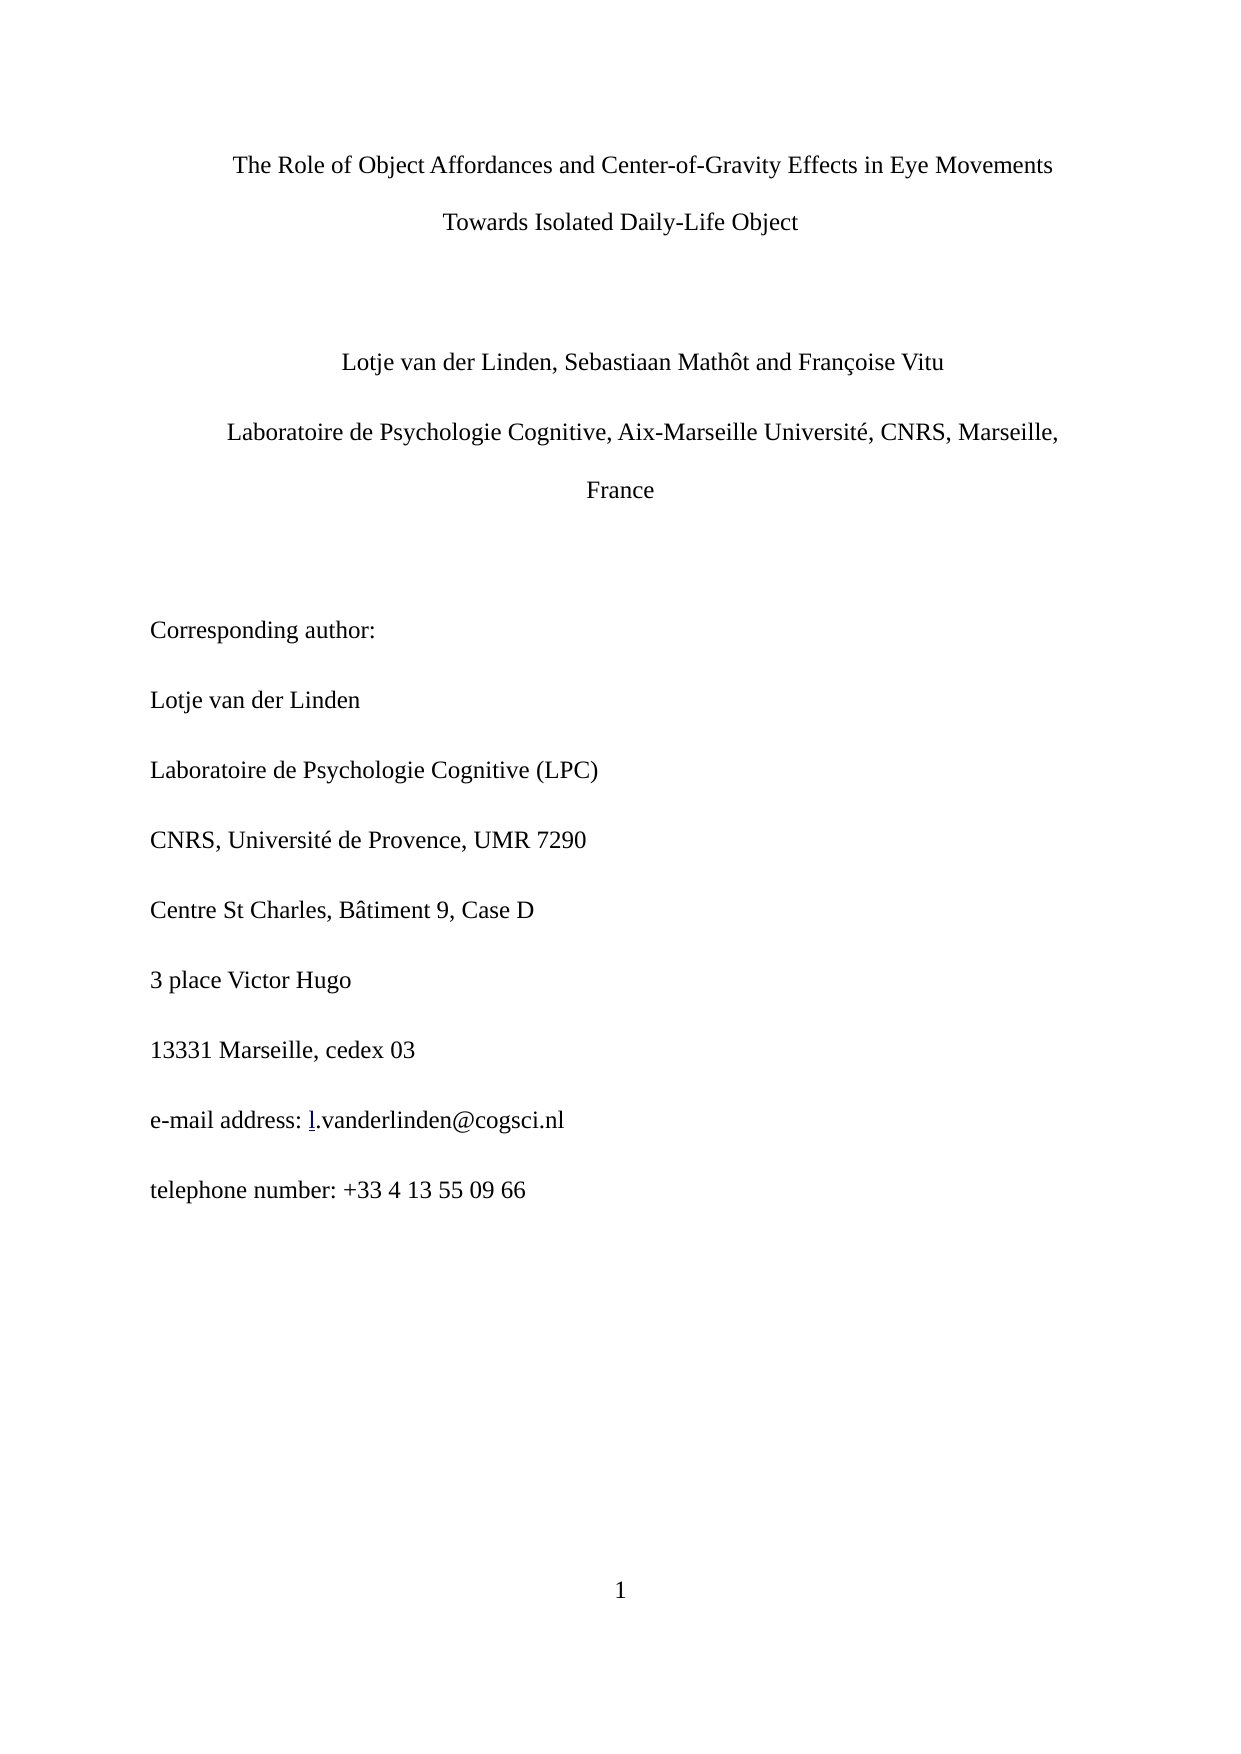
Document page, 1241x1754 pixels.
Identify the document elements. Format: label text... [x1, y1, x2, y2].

text 3 place Victor Hugo [150, 965, 1091, 994]
text Laboratoire de Psychologie Cognitive (LPC) [150, 755, 1091, 784]
text Laboratoire de Psychologie Cognitive, Aix-Marseille Université, CNRS, Marseille, France [150, 417, 1091, 504]
text CNRS, Université de Provence, UMR 7290 [150, 825, 1091, 854]
text 13331 Marseille, cedex 03 [150, 1035, 1091, 1064]
text Centre St Charles, Bâtiment 9, Case D [150, 895, 1091, 924]
text e-mail address: l.vanderlinden@cogsci.nl [150, 1105, 1091, 1134]
text telephone number: +33 4 13 55 09 66 [150, 1175, 1091, 1204]
text Lotje van der Linden, Sebastiaan Mathôt and Françoise Vitu [150, 347, 1091, 376]
text Corresponding author: [150, 615, 1091, 644]
text Lotje van der Linden [150, 685, 1091, 714]
text The Role of Object Affordances and Center-of-Gravity Effects in Eye Movements Towards Isolated Daily-Life Object [150, 150, 1091, 236]
